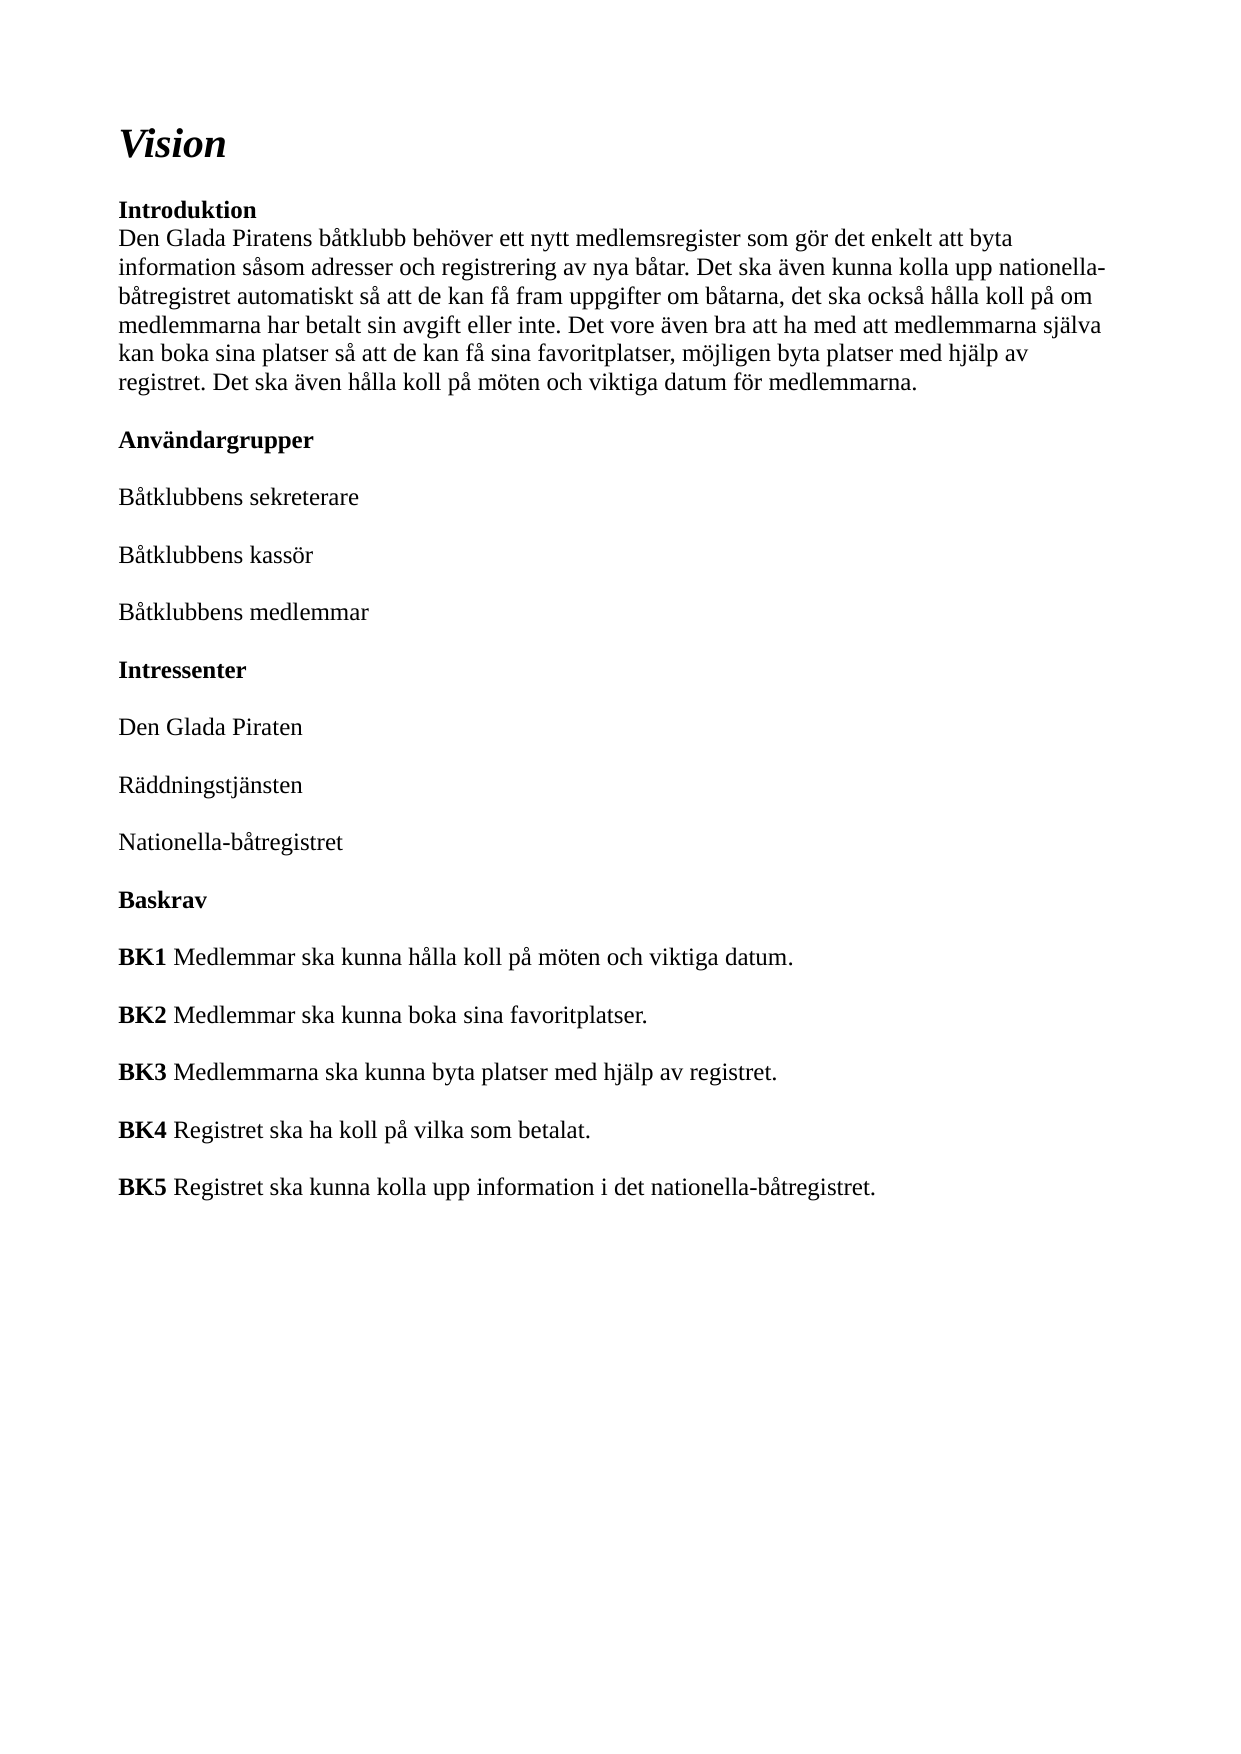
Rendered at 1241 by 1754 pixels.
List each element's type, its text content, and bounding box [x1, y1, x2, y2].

text BK3 Medlemmarna ska kunna byta platser med hjälp av registret. [118, 1057, 1122, 1086]
text Intressenter [118, 655, 1122, 683]
text Den Glada Piraten [118, 712, 1122, 741]
text Båtklubbens sekreterare [118, 482, 1122, 511]
text Introduktion [118, 195, 1122, 223]
text Den Glada Piratens båtklubb behöver ett nytt medlemsregister som gör det enkelt att byta information såsom adresser och registrering av nya båtar. Det ska även kunna kolla upp nationella-båtregistret automatiskt så att de kan få fram uppgifter om båtarna, det ska också hålla koll på om medlemmarna har betalt sin avgift eller inte. Det vore även bra att ha med att medlemmarna själva kan boka sina platser så att de kan få sina favoritplatser, möjligen byta platser med hjälp av registret. Det ska även hålla koll på möten och viktiga datum för medlemmarna. [118, 223, 1122, 396]
text BK4 Registret ska ha koll på vilka som betalat. [118, 1115, 1122, 1143]
text BK2 Medlemmar ska kunna boka sina favoritplatser. [118, 1000, 1122, 1028]
text Båtklubbens kassör [118, 540, 1122, 568]
text Nationella-båtregistret [118, 827, 1122, 856]
text BK5 Registret ska kunna kolla upp information i det nationella-båtregistret. [118, 1172, 1122, 1201]
text Räddningstjänsten [118, 770, 1122, 798]
text Vision [118, 118, 1122, 166]
text BK1 Medlemmar ska kunna hålla koll på möten och viktiga datum. [118, 942, 1122, 971]
text Båtklubbens medlemmar [118, 597, 1122, 626]
text Användargrupper [118, 425, 1122, 453]
text Baskrav [118, 885, 1122, 913]
